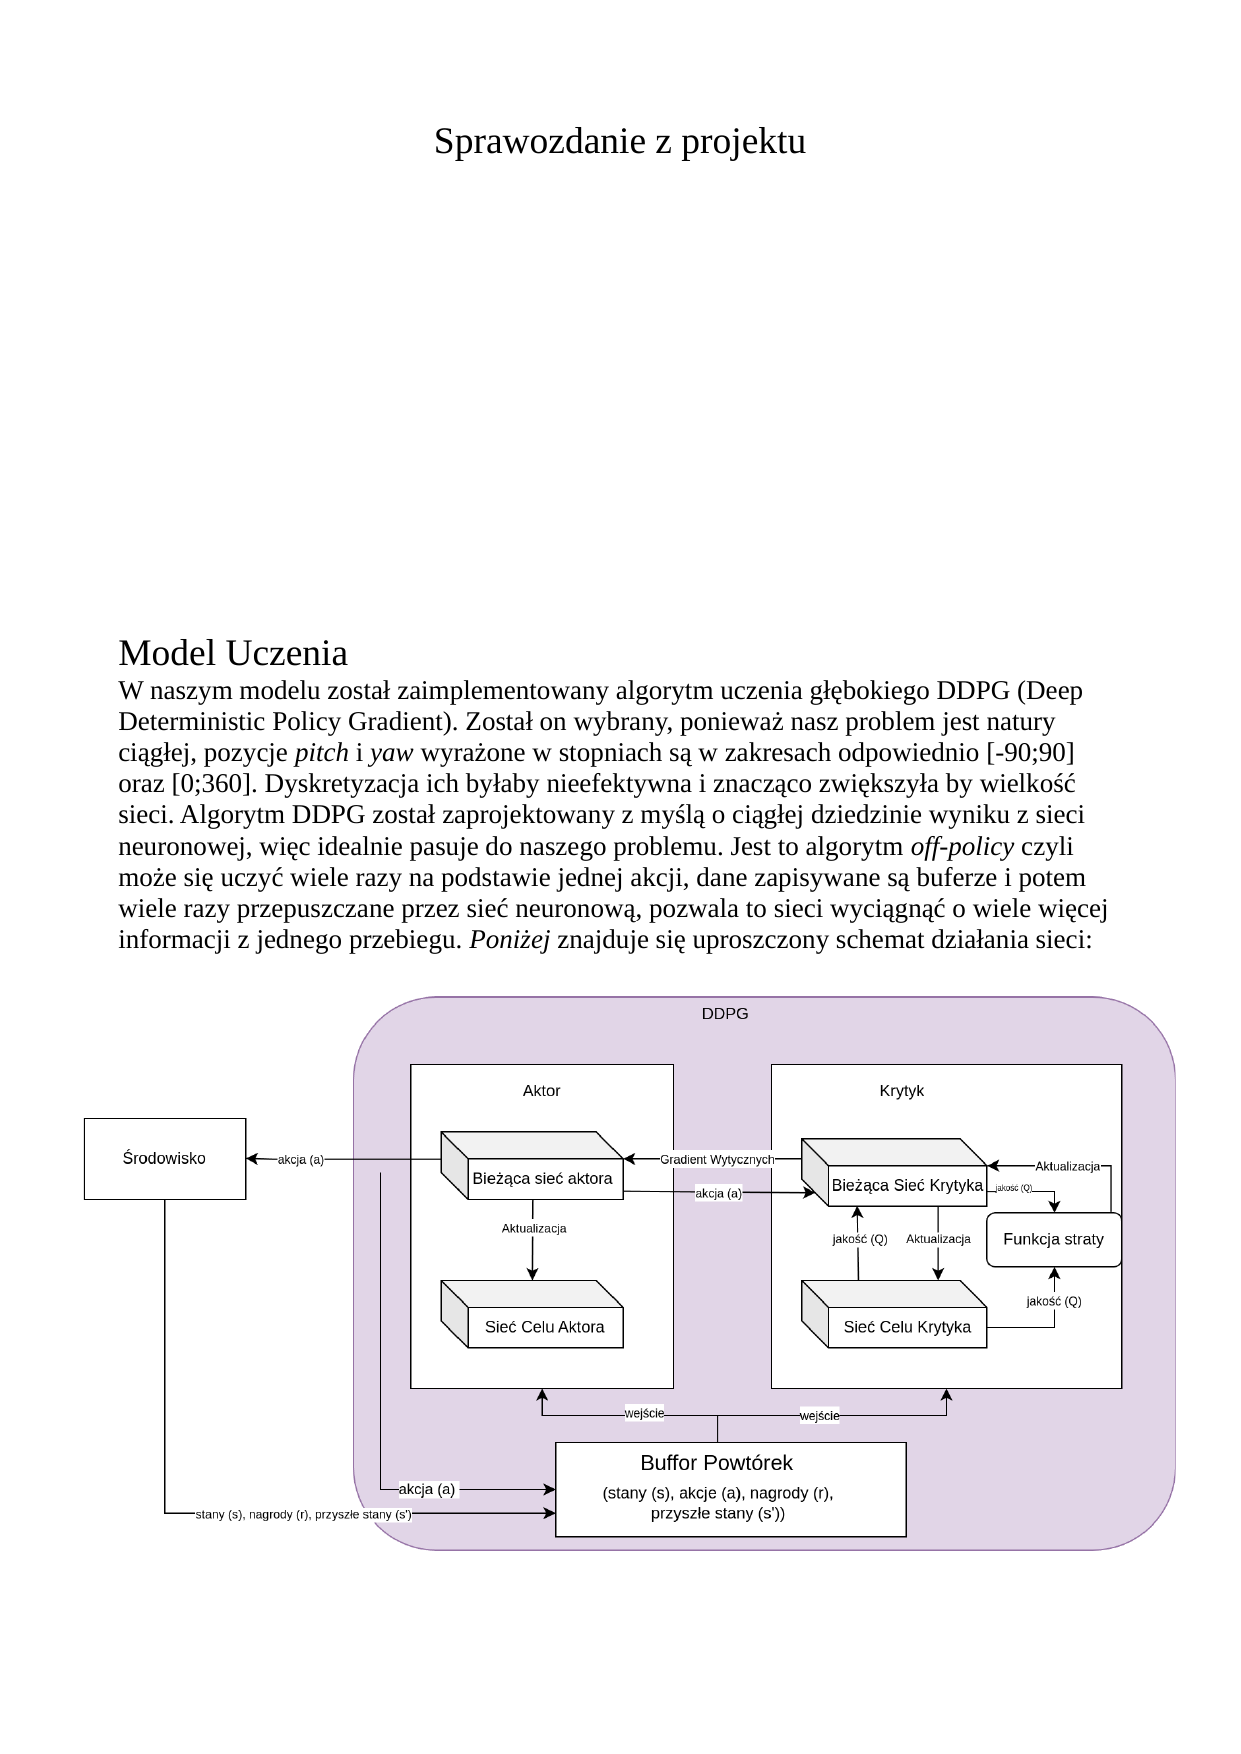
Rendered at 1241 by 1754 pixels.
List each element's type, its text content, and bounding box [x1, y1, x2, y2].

picture [83, 996, 1176, 1552]
text W naszym modelu został zaimplementowany algorytm uczenia głębokiego DDPG (Deep Deterministic Policy Gradient). Został on wybrany, ponieważ nasz problem jest natury ciągłej, pozycje pitch i yaw wyrażone w stopniach są w zakresach odpowiednio [-90;90] oraz [0;360]. Dyskretyzacja ich byłaby nieefektywna i znacząco zwiększyła by wielkość sieci. Algorytm DDPG został zaprojektowany z myślą o ciągłej dziedzinie wyniku z sieci neuronowej, więc idealnie pasuje do naszego problemu. Jest to algorytm off-policy czyli może się uczyć wiele razy na podstawie jednej akcji, dane zapisywane są buferze i potem wiele razy przepuszczane przez sieć neuronową, pozwala to sieci wyciągnąć o wiele więcej informacji z jednego przebiegu. Poniżej znajduje się uproszczony schemat działania sieci: [118, 674, 1122, 954]
text Model Uczenia [118, 631, 1122, 674]
text Sprawozdanie z projektu [118, 118, 1122, 161]
